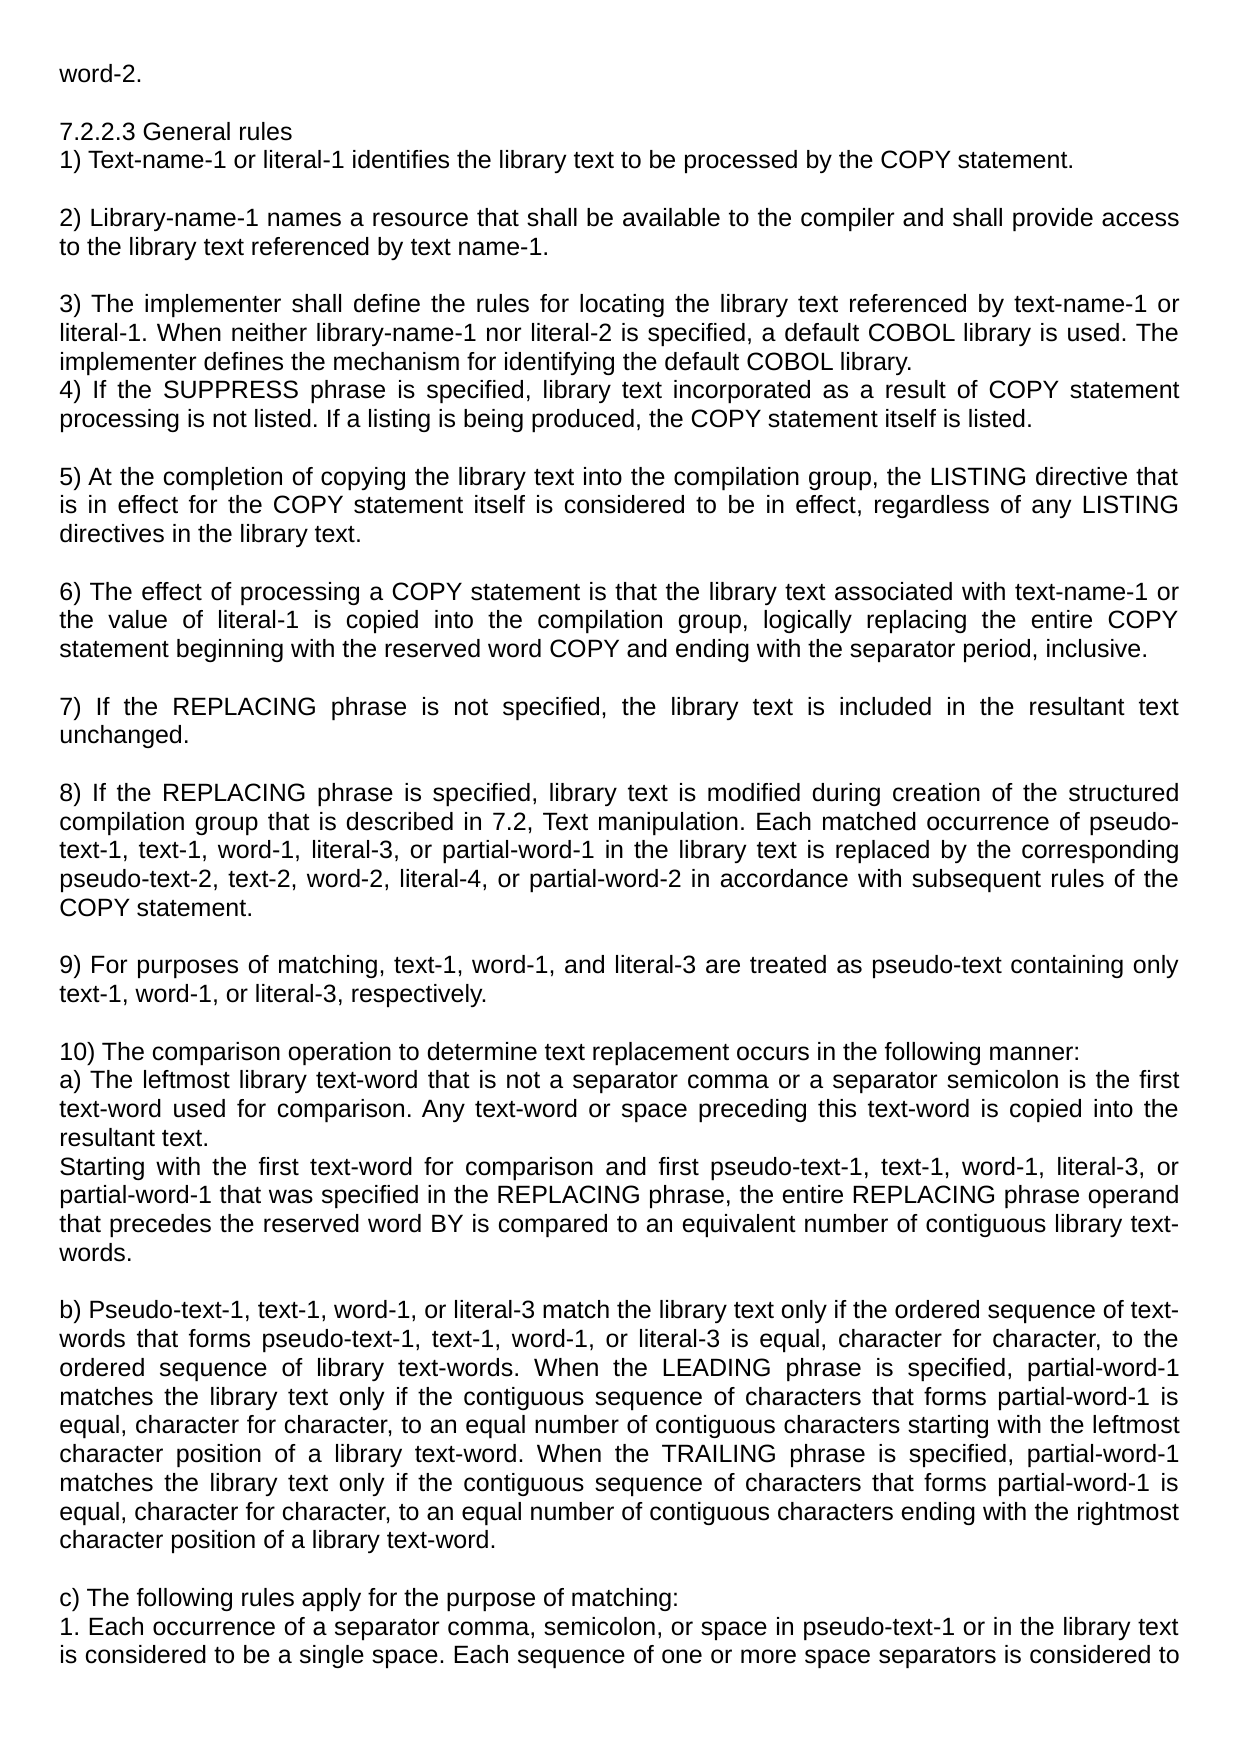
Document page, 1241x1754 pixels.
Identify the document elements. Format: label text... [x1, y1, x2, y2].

text 1. Each occurrence of a separator comma, semicolon, or space in pseudo-text-1 or in the library text is considered to be a single space. Each sequence of one or more space separators is considered to [59, 1612, 1181, 1669]
text 1) Text-name-1 or literal-1 identifies the library text to be processed by the COPY statement. [59, 145, 1181, 174]
text 6) The effect of processing a COPY statement is that the library text associated with text-name-1 or the value of literal-1 is copied into the compilation group, logically replacing the entire COPY statement beginning with the reserved word COPY and ending with the separator period, inclusive. [59, 577, 1181, 663]
text b) Pseudo-text-1, text-1, word-1, or literal-3 match the library text only if the ordered sequence of text-words that forms pseudo-text-1, text-1, word-1, or literal-3 is equal, character for character, to the ordered sequence of library text-words. When the LEADING phrase is specified, partial-word-1 matches the library text only if the contiguous sequence of characters that forms partial-word-1 is equal, character for character, to an equal number of contiguous characters starting with the leftmost character position of a library text-word. When the TRAILING phrase is specified, partial-word-1 matches the library text only if the contiguous sequence of characters that forms partial-word-1 is equal, character for character, to an equal number of contiguous characters ending with the rightmost character position of a library text-word. [59, 1295, 1181, 1554]
text 9) For purposes of matching, text-1, word-1, and literal-3 are treated as pseudo-text containing only text-1, word-1, or literal-3, respectively. [59, 950, 1181, 1008]
text word-2. [59, 59, 1181, 88]
text 2) Library-name-1 names a resource that shall be available to the compiler and shall provide access to the library text referenced by text name-1. [59, 203, 1181, 260]
text 3) The implementer shall define the rules for locating the library text referenced by text-name-1 or literal-1. When neither library-name-1 nor literal-2 is specified, a default COBOL library is used. The implementer defines the mechanism for identifying the default COBOL library. [59, 289, 1181, 375]
text 7) If the REPLACING phrase is not specified, the library text is included in the resultant text unchanged. [59, 692, 1181, 749]
text 10) The comparison operation to determine text replacement occurs in the following manner: [59, 1037, 1181, 1065]
text Starting with the first text-word for comparison and first pseudo-text-1, text-1, word-1, literal-3, or partial-word-1 that was specified in the REPLACING phrase, the entire REPLACING phrase operand that precedes the reserved word BY is compared to an equivalent number of contiguous library text-words. [59, 1152, 1181, 1267]
text 5) At the completion of copying the library text into the compilation group, the LISTING directive that is in effect for the COPY statement itself is considered to be in effect, regardless of any LISTING directives in the library text. [59, 462, 1181, 548]
text 7.2.2.3 General rules [59, 117, 1181, 145]
text a) The leftmost library text-word that is not a separator comma or a separator semicolon is the first text-word used for comparison. Any text-word or space preceding this text-word is copied into the resultant text. [59, 1065, 1181, 1152]
text 4) If the SUPPRESS phrase is specified, library text incorporated as a result of COPY statement processing is not listed. If a listing is being produced, the COPY statement itself is listed. [59, 375, 1181, 433]
text c) The following rules apply for the purpose of matching: [59, 1583, 1181, 1612]
text 8) If the REPLACING phrase is specified, library text is modified during creation of the structured compilation group that is described in 7.2, Text manipulation. Each matched occurrence of pseudo-text-1, text-1, word-1, literal-3, or partial-word-1 in the library text is replaced by the corresponding pseudo-text-2, text-2, word-2, literal-4, or partial-word-2 in accordance with subsequent rules of the COPY statement. [59, 778, 1181, 922]
